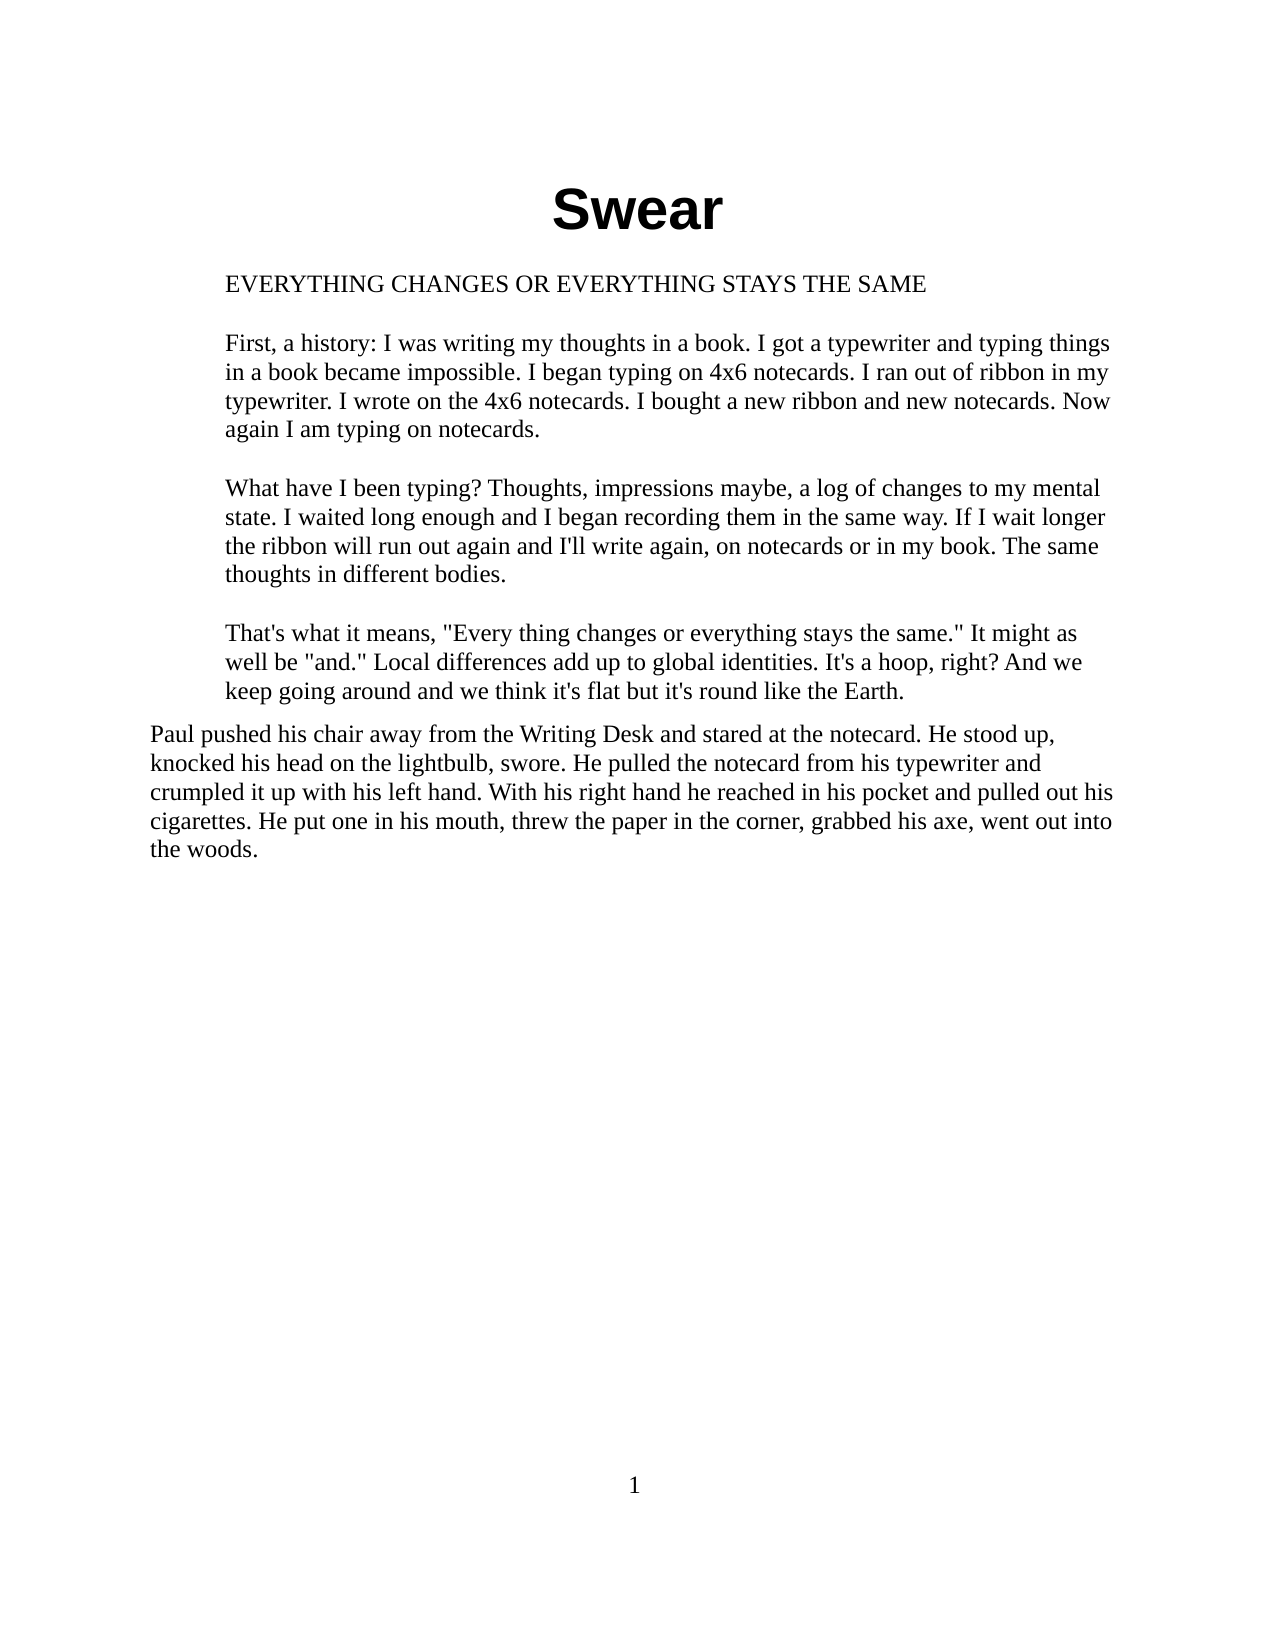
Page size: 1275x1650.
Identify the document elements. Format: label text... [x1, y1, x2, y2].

text First, a history: I was writing my thoughts in a book. I got a typewriter and typing things in a book became impossible. I began typing on 4x6 notecards. I ran out of ribbon in my typewriter. I wrote on the 4x6 notecards. I bought a new ribbon and new notecards. Now again I am typing on notecards. [225, 328, 1125, 443]
title Swear [150, 175, 1125, 242]
text Paul pushed his chair away from the Writing Desk and stared at the notecard. He stood up, knocked his head on the lightbulb, swore. He pulled the notecard from his typewriter and crumpled it up with his left hand. With his right hand he reached in his pocket and pulled out his cigarettes. He put one in his mouth, threw the paper in the corner, grabbed his axe, went out into the woods. [150, 719, 1125, 863]
text EVERYTHING CHANGES OR EVERYTHING STAYS THE SAME [225, 269, 1125, 298]
text What have I been typing? Thoughts, impressions maybe, a log of changes to my mental state. I waited long enough and I began recording them in the same way. If I wait longer the ribbon will run out again and I'll write again, on notecards or in my book. The same thoughts in different bodies. [225, 473, 1125, 588]
text That's what it means, "Every thing changes or everything stays the same." It might as well be "and." Local differences add up to global identities. It's a hoop, right? And we keep going around and we think it's flat but it's round like the Earth. [225, 618, 1125, 704]
